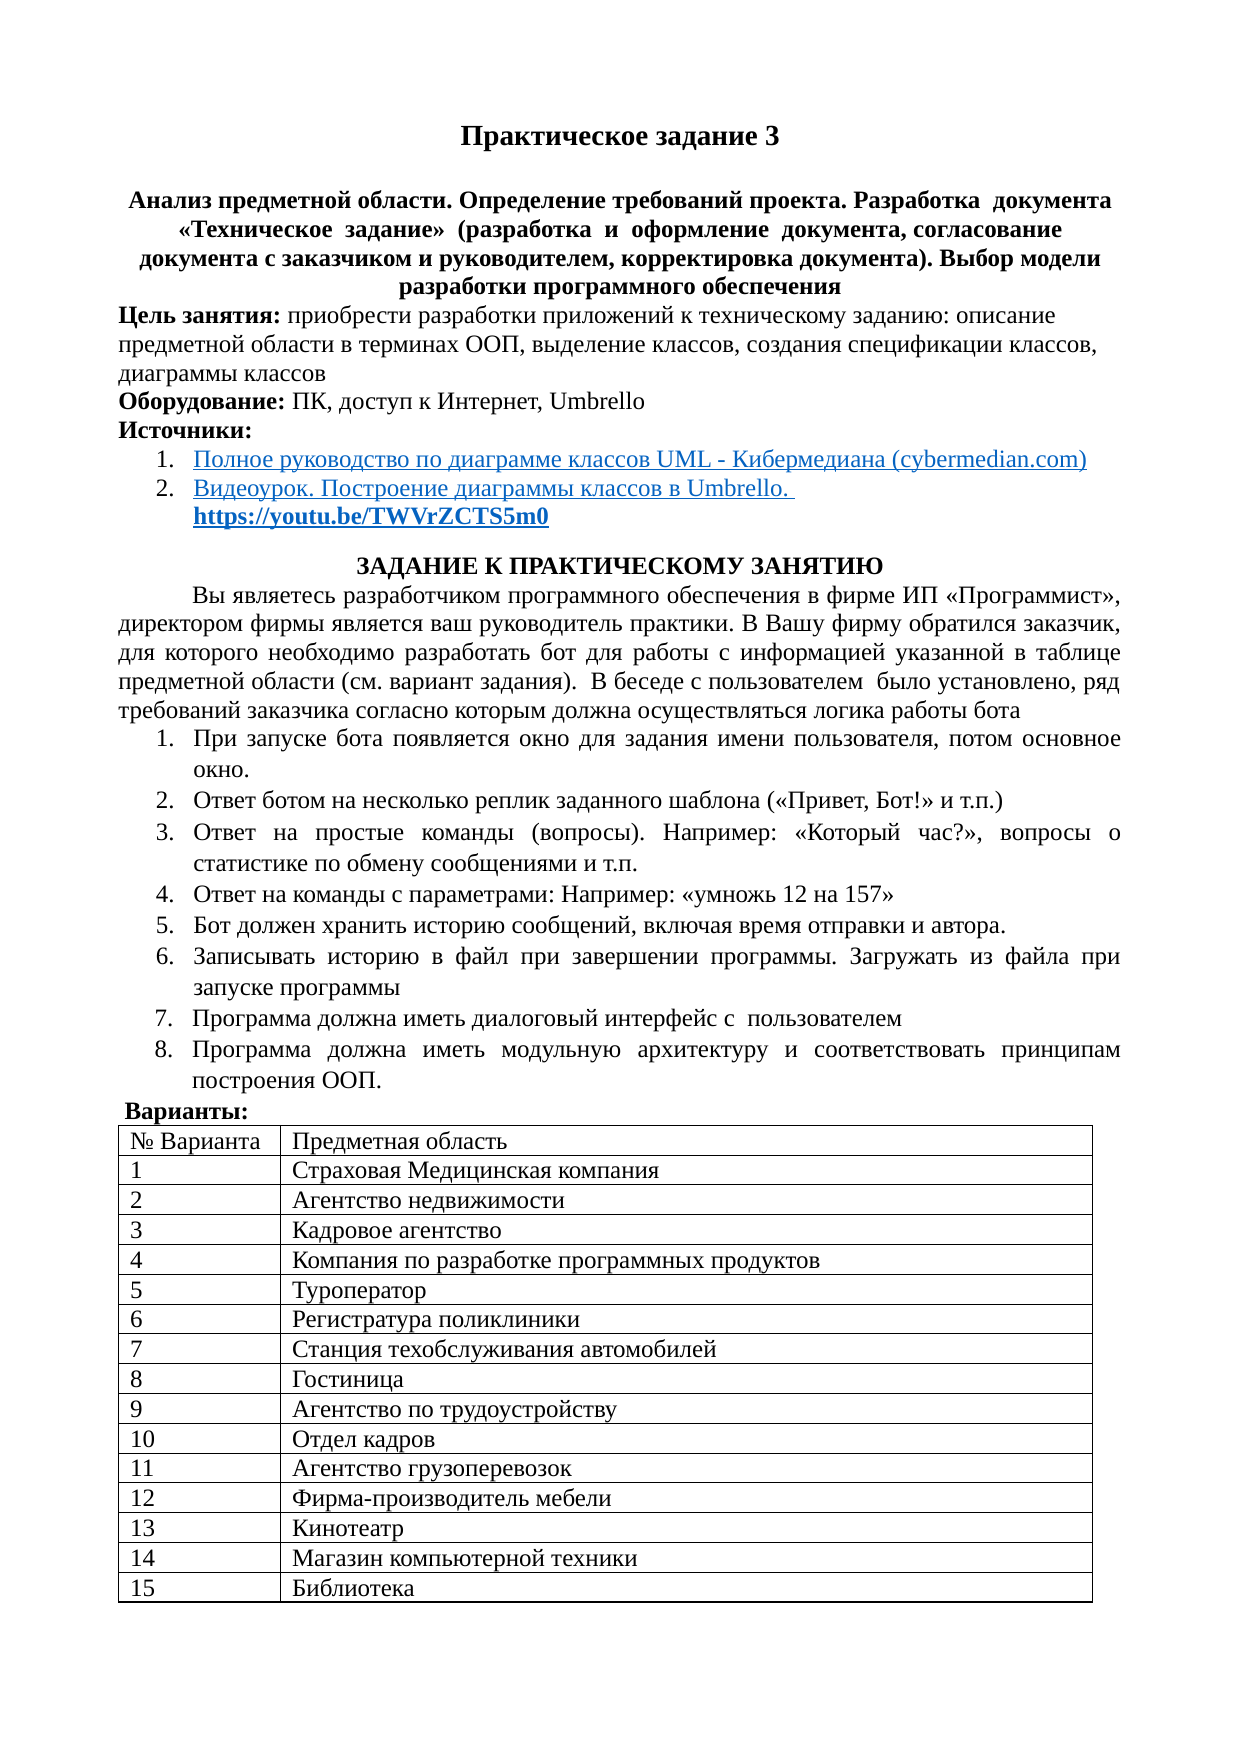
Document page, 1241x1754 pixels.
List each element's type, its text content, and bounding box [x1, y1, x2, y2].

table_cell Агентство недвижимости [281, 1185, 1092, 1214]
list При запуске бота появляется окно для задания имени пользователя, потом основное окно. [156, 723, 1122, 783]
table_cell 12 [119, 1483, 280, 1512]
table_cell Кинотеатр [281, 1513, 1092, 1542]
table_cell Регистратура поликлиники [281, 1305, 1092, 1333]
table_cell 1 [119, 1156, 280, 1184]
table_cell 15 [119, 1573, 280, 1601]
table_cell Отдел кадров [281, 1424, 1092, 1452]
table_cell 8 [119, 1364, 280, 1393]
text Источники: [118, 415, 1122, 444]
list Ответ на команды с параметрами: Например: «умножь 12 на 157» [156, 879, 1122, 907]
table_cell 14 [119, 1543, 280, 1572]
text Оборудование: ПК, доступ к Интернет, Umbrello [118, 386, 1122, 415]
list Программа должна иметь диалоговый интерфейс с пользователем [154, 1003, 1122, 1032]
table_cell 9 [119, 1394, 280, 1423]
table_cell Туроператор [281, 1275, 1092, 1303]
table_cell Гостиница [281, 1364, 1092, 1393]
text Цель занятия: приобрести разработки приложений к техническому заданию: описание предметной области в терминах ООП, выделение классов, создания спецификации классов, диаграммы классов [118, 300, 1122, 386]
text Анализ предметной области. Определение требований проекта. Разработка документа «Техническое задание» (разработка и оформление документа, согласование документа с заказчиком и руководителем, корректировка документа). Выбор модели разработки программного обеспечения [118, 185, 1122, 300]
table_cell 3 [119, 1215, 280, 1244]
table_cell Фирма-производитель мебели [281, 1483, 1092, 1512]
table_cell 5 [119, 1275, 280, 1303]
table_cell Магазин компьютерной техники [281, 1543, 1092, 1572]
table_cell Компания по разработке программных продуктов [281, 1245, 1092, 1274]
table_cell 10 [119, 1424, 280, 1452]
list Ответ на простые команды (вопросы). Например: «Который час?», вопросы о статистике по обмену сообщениями и т.п. [156, 817, 1122, 876]
table_cell Страховая Медицинская компания [281, 1156, 1092, 1184]
list Бот должен хранить историю сообщений, включая время отправки и автора. [156, 910, 1122, 938]
table_cell 6 [119, 1305, 280, 1333]
list Полное руководство по диаграмме классов UML - Кибермедиана (cybermedian.com) [156, 444, 1122, 473]
list Ответ ботом на несколько реплик заданного шаблона («Привет, Бот!» и т.п.) [156, 786, 1122, 814]
table_cell 2 [119, 1185, 280, 1214]
table_cell 13 [119, 1513, 280, 1542]
text Вы являетесь разработчиком программного обеспечения в фирме ИП «Программист», директором фирмы является ваш руководитель практики. В Вашу фирму обратился заказчик, для которого необходимо разработать бот для работы с информацией указанной в таблице предметной области (см. вариант задания). В беседе с пользователем было установлено, ряд требований заказчика согласно которым должна осуществляться логика работы бота [118, 580, 1122, 723]
list Программа должна иметь модульную архитектуру и соответствовать принципам построения ООП. [154, 1034, 1122, 1094]
text ЗАДАНИЕ К ПРАКТИЧЕСКОМУ ЗАНЯТИЮ [118, 551, 1122, 580]
table_cell 7 [119, 1334, 280, 1363]
table_cell Библиотека [281, 1573, 1092, 1601]
text Варианты: [118, 1096, 1122, 1125]
table_cell 4 [119, 1245, 280, 1274]
table_cell Агентство по трудоустройству [281, 1394, 1092, 1423]
table_cell Станция техобслуживания автомобилей [281, 1334, 1092, 1363]
table_cell 11 [119, 1454, 280, 1482]
table_cell Агентство грузоперевозок [281, 1454, 1092, 1482]
list Записывать историю в файл при завершении программы. Загружать из файла при запуске программы [156, 941, 1122, 1001]
table_header № Варианта [119, 1126, 280, 1154]
list Видеоурок. Построение диаграммы классов в Umbrello. https://youtu.be/TWVrZCTS5m0 [156, 473, 1122, 530]
table_header Предметная область [281, 1126, 1092, 1154]
table_cell Кадровое агентство [281, 1215, 1092, 1244]
text Практическое задание 3 [118, 118, 1122, 152]
